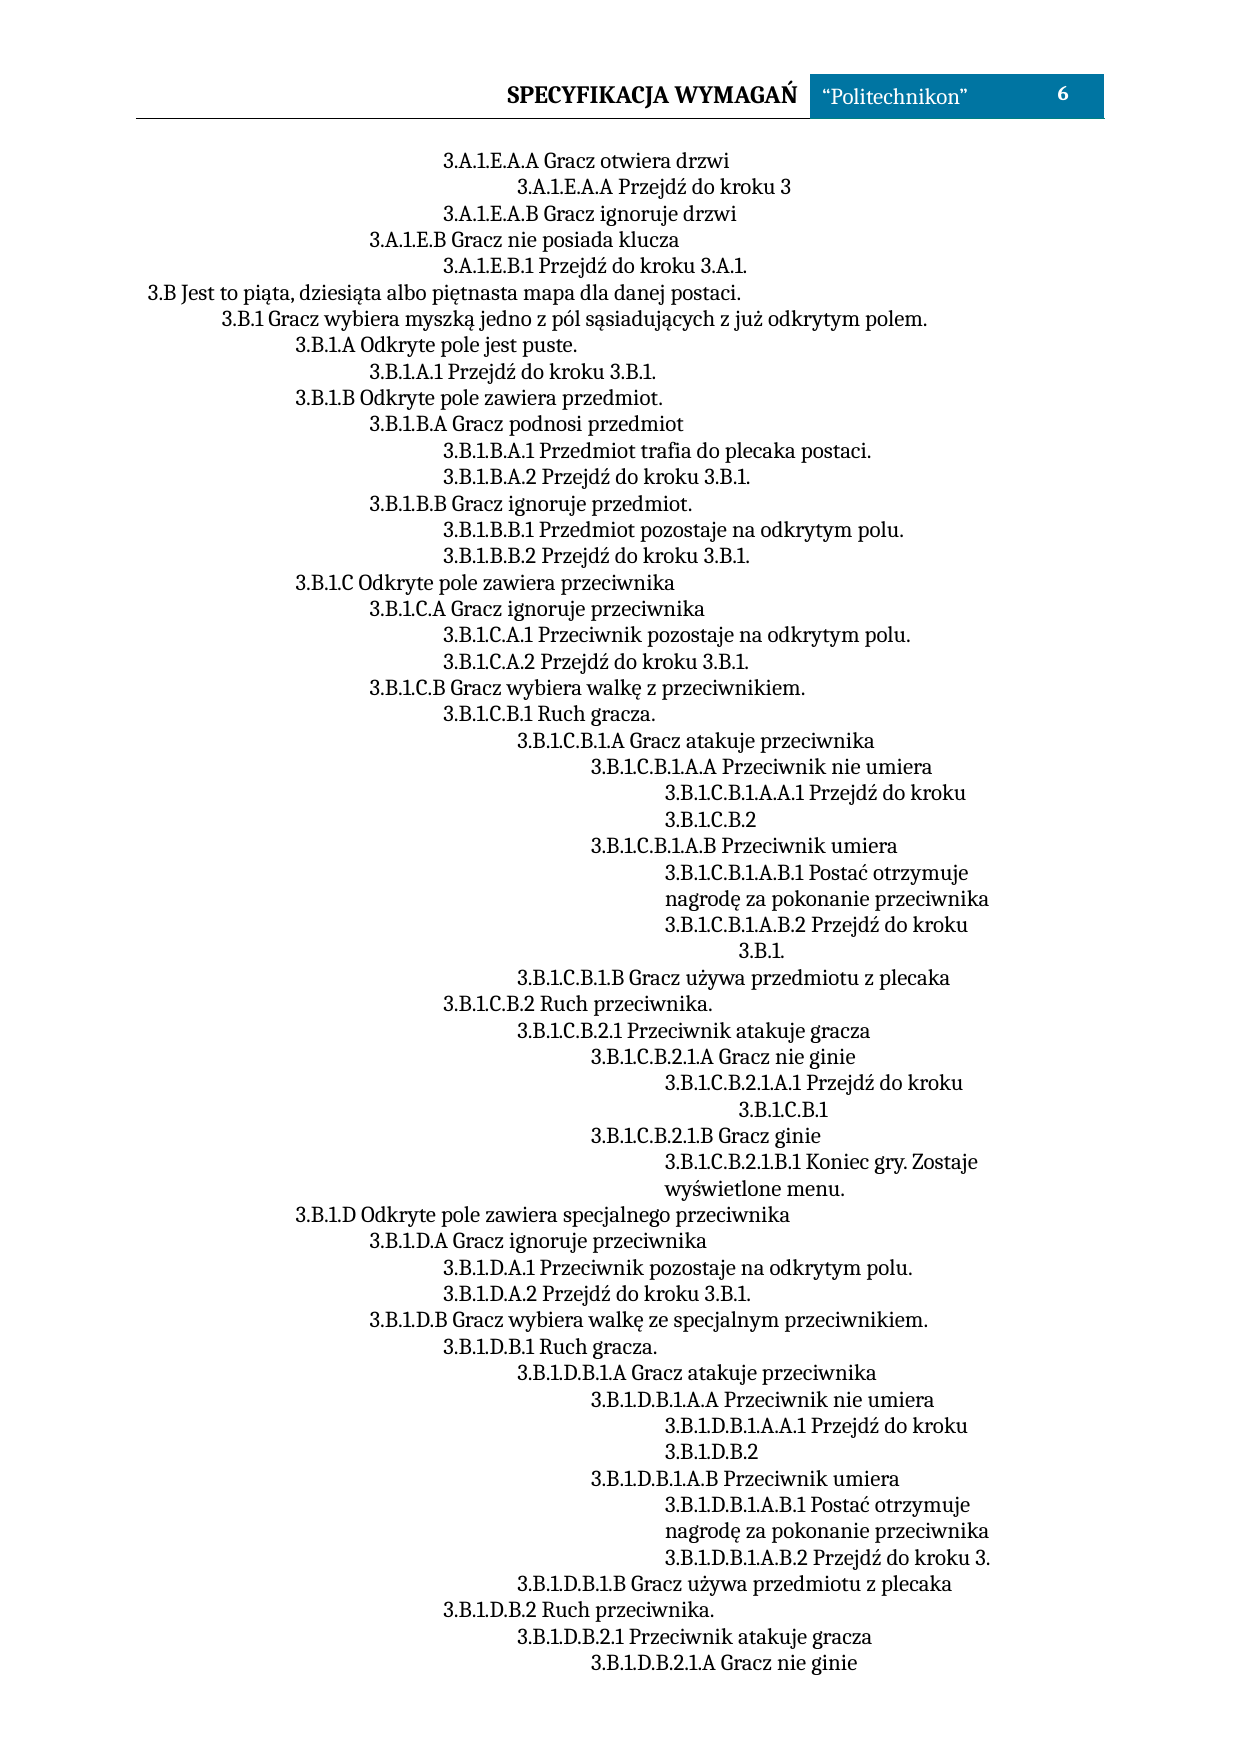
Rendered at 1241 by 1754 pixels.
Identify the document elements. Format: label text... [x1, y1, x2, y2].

text 3.B.1.D.B.2.1.A Gracz nie ginie [148, 1650, 1092, 1676]
text 3.B.1.B Odkryte pole zawiera przedmiot. [148, 385, 1092, 411]
text 3.B.1.C.B.2 Ruch przeciwnika. [148, 991, 1092, 1017]
text 3.A.1.E.A.A Przejdź do kroku 3 [148, 174, 1092, 200]
text 3.B.1.C.B.1.B Gracz używa przedmiotu z plecaka [148, 965, 1092, 991]
text 3.B.1.C.B.1.A.A.1 Przejdź do kroku 3.B.1.C.B.2 [148, 780, 1092, 833]
text 3.B.1.C.B.2.1.A Gracz nie ginie [148, 1044, 1092, 1070]
text 3.B.1.B.A.1 Przedmiot trafia do plecaka postaci. [148, 438, 1092, 464]
text 3.B.1.C.B.2.1.B.1 Koniec gry. Zostaje wyświetlone menu. [148, 1149, 1092, 1202]
text 3.A.1.E.B Gracz nie posiada klucza [148, 227, 1092, 253]
text 3.B.1.B.B.1 Przedmiot pozostaje na odkrytym polu. [148, 517, 1092, 543]
text 3.B.1.D.B.2 Ruch przeciwnika. [148, 1597, 1092, 1623]
text 3.B.1.D.B Gracz wybiera walkę ze specjalnym przeciwnikiem. [148, 1307, 1092, 1334]
text 3.B.1.C.A Gracz ignoruje przeciwnika [148, 596, 1092, 622]
text 3.B.1.B.B Gracz ignoruje przedmiot. [148, 490, 1092, 517]
text 3.B.1.C.B.2.1 Przeciwnik atakuje gracza [148, 1017, 1092, 1044]
text 3.B.1.C.B Gracz wybiera walkę z przeciwnikiem. [148, 675, 1092, 701]
text 3.B.1.C.B.1.A Gracz atakuje przeciwnika [148, 727, 1092, 754]
text 3.A.1.E.A.A Gracz otwiera drzwi [148, 148, 1092, 174]
text 3.B.1.C.B.2.1.B Gracz ginie [148, 1123, 1092, 1149]
text 3.B.1.C Odkryte pole zawiera przeciwnika [148, 569, 1092, 596]
text 3.B.1.B.A.2 Przejdź do kroku 3.B.1. [148, 464, 1092, 490]
text 3.B.1.C.A.2 Przejdź do kroku 3.B.1. [148, 648, 1092, 675]
text 3.B.1.D.A.2 Przejdź do kroku 3.B.1. [148, 1281, 1092, 1307]
text 3.B.1.A.1 Przejdź do kroku 3.B.1. [148, 358, 1092, 385]
text 3.B.1.D.B.1 Ruch gracza. [148, 1334, 1092, 1360]
text 3.A.1.E.B.1 Przejdź do kroku 3.A.1. [148, 253, 1092, 279]
text 3.B.1.C.B.1.A.B.1 Postać otrzymuje nagrodę za pokonanie przeciwnika [148, 859, 1092, 912]
text 3.B.1.D.B.1.A.B.1 Postać otrzymuje nagrodę za pokonanie przeciwnika [148, 1492, 1092, 1544]
text 3.B.1 Gracz wybiera myszką jedno z pól sąsiadujących z już odkrytym polem. [148, 306, 1092, 332]
text 3.B.1.D.A Gracz ignoruje przeciwnika [148, 1228, 1092, 1254]
text 3.B.1.D.B.1.A.A Przeciwnik nie umiera [148, 1386, 1092, 1413]
text 3.B.1.D.A.1 Przeciwnik pozostaje na odkrytym polu. [148, 1254, 1092, 1281]
text 3.B.1.C.B.1.A.B.2 Przejdź do kroku 3.B.1. [148, 912, 1092, 965]
text 3.B Jest to piąta, dziesiąta albo piętnasta mapa dla danej postaci. [148, 279, 1092, 306]
text 3.B.1.D.B.1.B Gracz używa przedmiotu z plecaka [148, 1571, 1092, 1597]
text 3.B.1.B.A Gracz podnosi przedmiot [148, 411, 1092, 438]
text 3.B.1.C.A.1 Przeciwnik pozostaje na odkrytym polu. [148, 622, 1092, 648]
text 3.B.1.D Odkryte pole zawiera specjalnego przeciwnika [148, 1202, 1092, 1228]
text 3.B.1.C.B.1.A.B Przeciwnik umiera [148, 833, 1092, 859]
text 3.B.1.C.B.1 Ruch gracza. [148, 701, 1092, 727]
text 3.B.1.D.B.1.A.A.1 Przejdź do kroku 3.B.1.D.B.2 [148, 1413, 1092, 1465]
text 3.B.1.B.B.2 Przejdź do kroku 3.B.1. [148, 543, 1092, 569]
text 3.B.1.D.B.1.A.B Przeciwnik umiera [148, 1465, 1092, 1492]
text 3.B.1.A Odkryte pole jest puste. [148, 332, 1092, 358]
text 3.B.1.C.B.1.A.A Przeciwnik nie umiera [148, 754, 1092, 780]
text 3.B.1.C.B.2.1.A.1 Przejdź do kroku 3.B.1.C.B.1 [148, 1070, 1092, 1123]
text 3.B.1.D.B.1.A Gracz atakuje przeciwnika [148, 1360, 1092, 1386]
text 3.B.1.D.B.1.A.B.2 Przejdź do kroku 3. [148, 1544, 1092, 1571]
text 3.A.1.E.A.B Gracz ignoruje drzwi [148, 200, 1092, 227]
text 3.B.1.D.B.2.1 Przeciwnik atakuje gracza [148, 1623, 1092, 1650]
